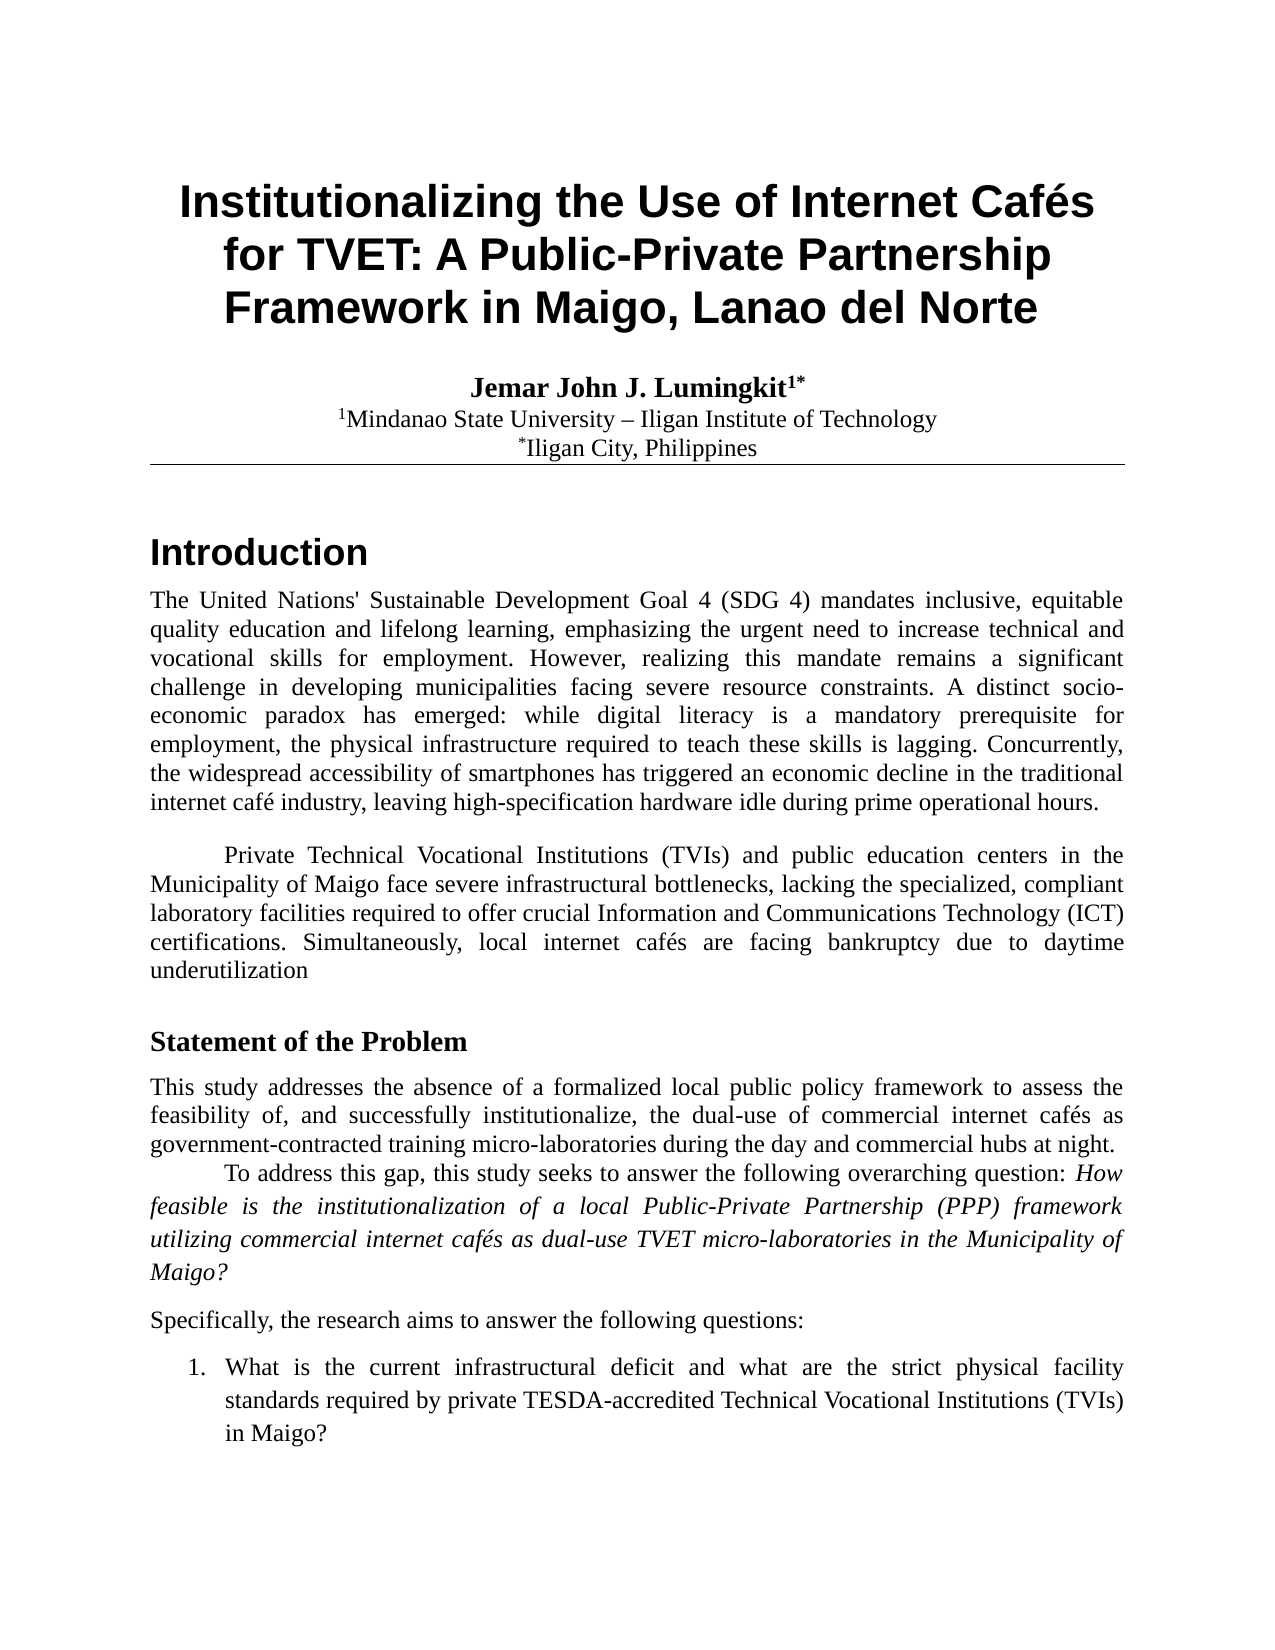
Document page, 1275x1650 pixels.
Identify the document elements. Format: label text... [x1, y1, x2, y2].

text To address this gap, this study seeks to answer the following overarching question: How feasible is the institutionalization of a local Public-Private Partnership (PPP) framework utilizing commercial internet cafés as dual-use TVET micro-laboratories in the Municipality of Maigo? [150, 1158, 1125, 1286]
text Jemar John J. Lumingkit1* [150, 371, 1125, 404]
text *Iligan City, Philippines [150, 433, 1125, 464]
text 1Mindanao State University – Iligan Institute of Technology [150, 404, 1125, 433]
subtitle Introduction [150, 530, 1125, 573]
title Institutionalizing the Use of Internet Cafés for TVET: A Public-Private Partnership Framework in Maigo, Lanao del Norte [150, 175, 1125, 333]
subtitle Statement of the Problem [150, 1024, 1125, 1057]
text The United Nations' Sustainable Development Goal 4 (SDG 4) mandates inclusive, equitable quality education and lifelong learning, emphasizing the urgent need to increase technical and vocational skills for employment. However, realizing this mandate remains a significant challenge in developing municipalities facing severe resource constraints. A distinct socio-economic paradox has emerged: while digital literacy is a mandatory prerequisite for employment, the physical infrastructure required to teach these skills is lagging. Concurrently, the widespread accessibility of smartphones has triggered an economic decline in the traditional internet café industry, leaving high-specification hardware idle during prime operational hours. [150, 585, 1125, 815]
text Specifically, the research aims to answer the following questions: [150, 1305, 1125, 1333]
text Private Technical Vocational Institutions (TVIs) and public education centers in the Municipality of Maigo face severe infrastructural bottlenecks, lacking the specialized, compliant laboratory facilities required to offer crucial Information and Communications Technology (ICT) certifications. Simultaneously, local internet cafés are facing bankruptcy due to daytime underutilization [150, 840, 1125, 984]
list What is the current infrastructural deficit and what are the strict physical facility standards required by private TESDA-accredited Technical Vocational Institutions (TVIs) in Maigo? [187, 1352, 1125, 1447]
subtitle This study addresses the absence of a formalized local public policy framework to assess the feasibility of, and successfully institutionalize, the dual-use of commercial internet cafés as government-contracted training micro-laboratories during the day and commercial hubs at night. [150, 1072, 1125, 1158]
